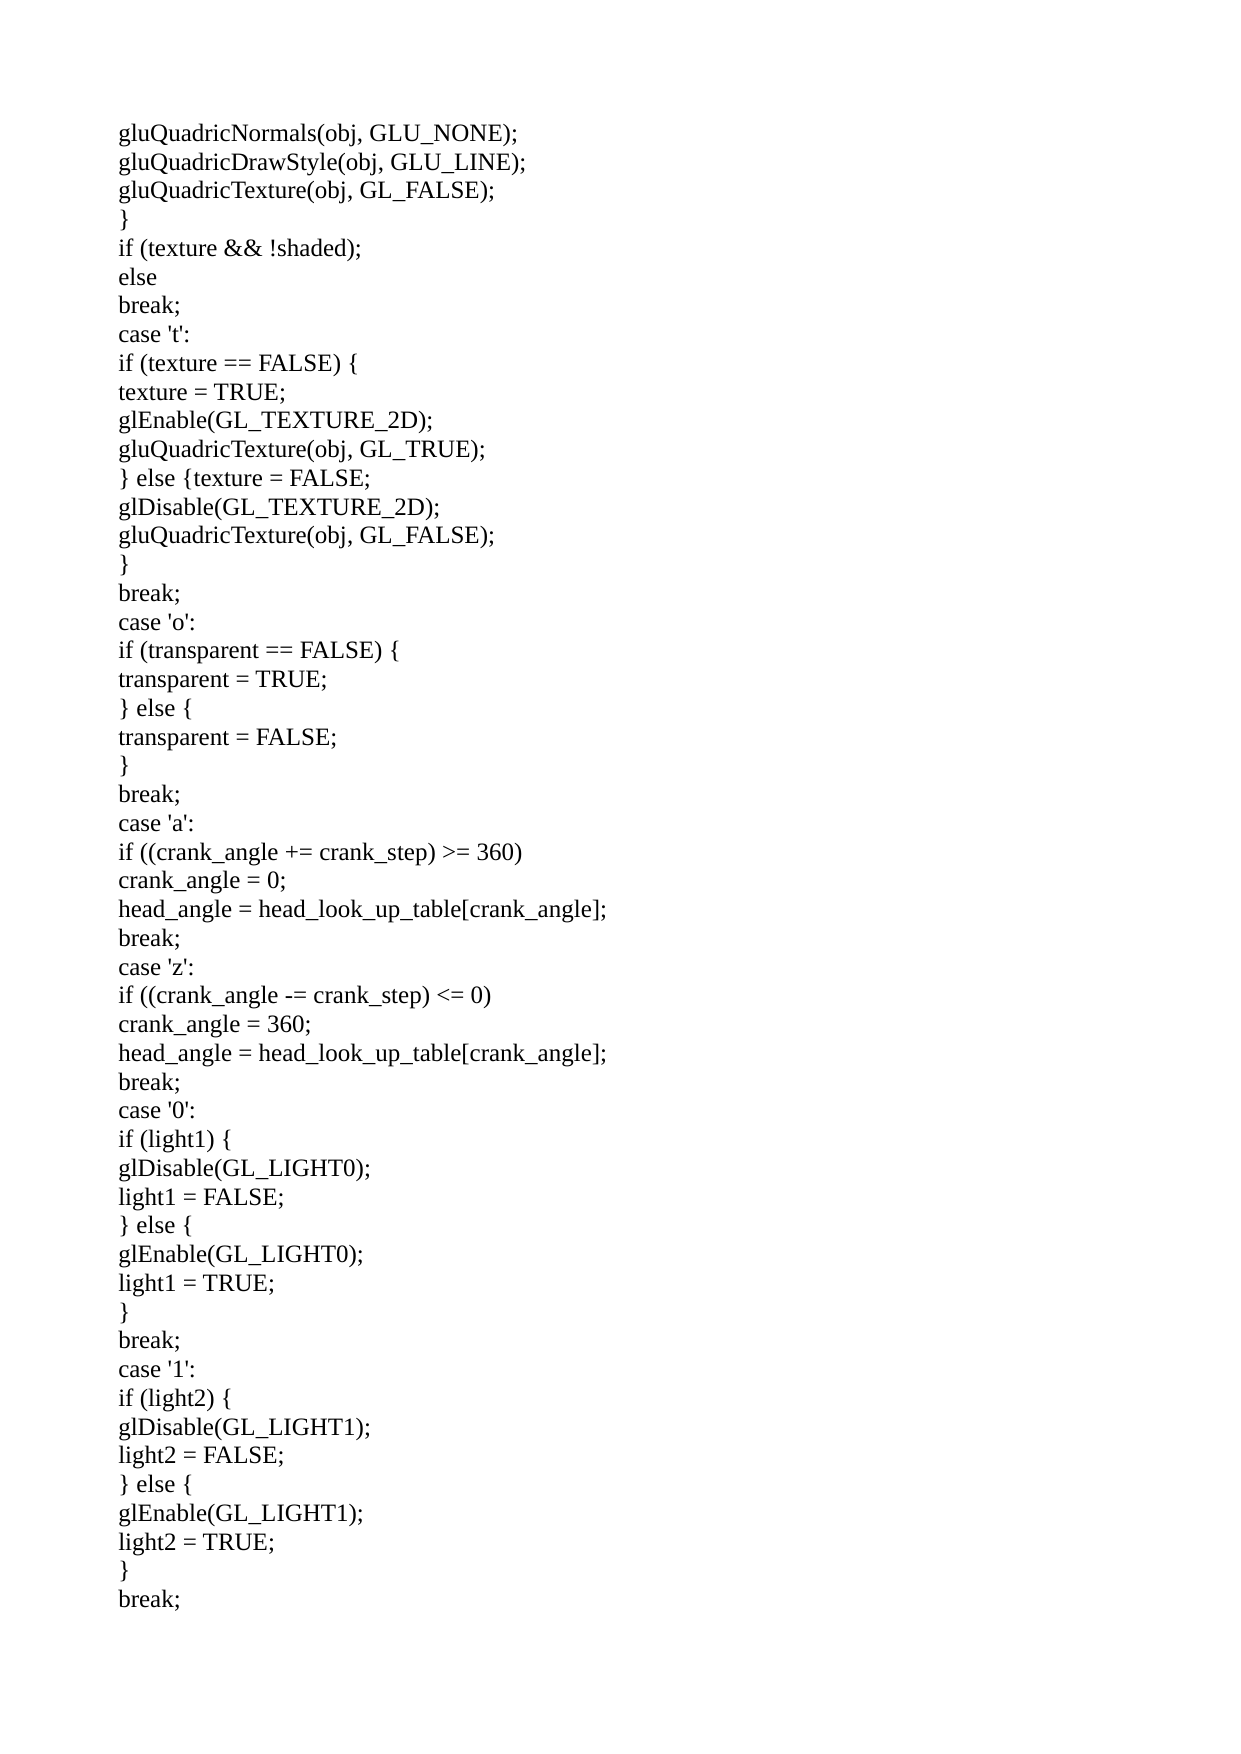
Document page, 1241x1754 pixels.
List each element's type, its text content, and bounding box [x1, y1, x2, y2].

text gluQuadricNormals(obj, GLU_NONE); [118, 118, 1122, 147]
text light2 = FALSE; [118, 1441, 1122, 1469]
text } else { [118, 1469, 1122, 1498]
text break; [118, 779, 1122, 808]
text glDisable(GL_LIGHT1); [118, 1412, 1122, 1441]
text if (light1) { [118, 1124, 1122, 1153]
text } [118, 1556, 1122, 1584]
text } else { [118, 1211, 1122, 1239]
text gluQuadricDrawStyle(obj, GLU_LINE); [118, 147, 1122, 176]
text if (texture && !shaded); [118, 233, 1122, 262]
text case 'a': [118, 808, 1122, 837]
text head_angle = head_look_up_table[crank_angle]; [118, 894, 1122, 923]
text break; [118, 1067, 1122, 1096]
text gluQuadricTexture(obj, GL_FALSE); [118, 176, 1122, 204]
text case '1': [118, 1354, 1122, 1383]
text if ((crank_angle -= crank_step) <= 0) [118, 981, 1122, 1009]
text head_angle = head_look_up_table[crank_angle]; [118, 1038, 1122, 1067]
text } [118, 204, 1122, 233]
text transparent = TRUE; [118, 664, 1122, 693]
text break; [118, 1584, 1122, 1613]
text crank_angle = 360; [118, 1009, 1122, 1038]
text glEnable(GL_LIGHT1); [118, 1498, 1122, 1527]
text } else { [118, 693, 1122, 722]
text glDisable(GL_TEXTURE_2D); [118, 492, 1122, 521]
text } [118, 549, 1122, 578]
text gluQuadricTexture(obj, GL_TRUE); [118, 434, 1122, 463]
text gluQuadricTexture(obj, GL_FALSE); [118, 521, 1122, 549]
text if (texture == FALSE) { [118, 348, 1122, 377]
text glDisable(GL_LIGHT0); [118, 1153, 1122, 1182]
text } [118, 1297, 1122, 1326]
text case 'o': [118, 607, 1122, 636]
text light2 = TRUE; [118, 1527, 1122, 1556]
text case 't': [118, 319, 1122, 348]
text break; [118, 578, 1122, 607]
text } else {texture = FALSE; [118, 463, 1122, 492]
text } [118, 751, 1122, 779]
text if ((crank_angle += crank_step) >= 360) [118, 837, 1122, 866]
text break; [118, 291, 1122, 319]
text glEnable(GL_TEXTURE_2D); [118, 406, 1122, 434]
text light1 = FALSE; [118, 1182, 1122, 1211]
text if (light2) { [118, 1383, 1122, 1412]
text light1 = TRUE; [118, 1268, 1122, 1297]
text transparent = FALSE; [118, 722, 1122, 751]
text glEnable(GL_LIGHT0); [118, 1239, 1122, 1268]
text case '0': [118, 1096, 1122, 1124]
text case 'z': [118, 952, 1122, 981]
text if (transparent == FALSE) { [118, 636, 1122, 664]
text break; [118, 1326, 1122, 1354]
text crank_angle = 0; [118, 866, 1122, 894]
text else [118, 262, 1122, 291]
text break; [118, 923, 1122, 952]
text texture = TRUE; [118, 377, 1122, 406]
